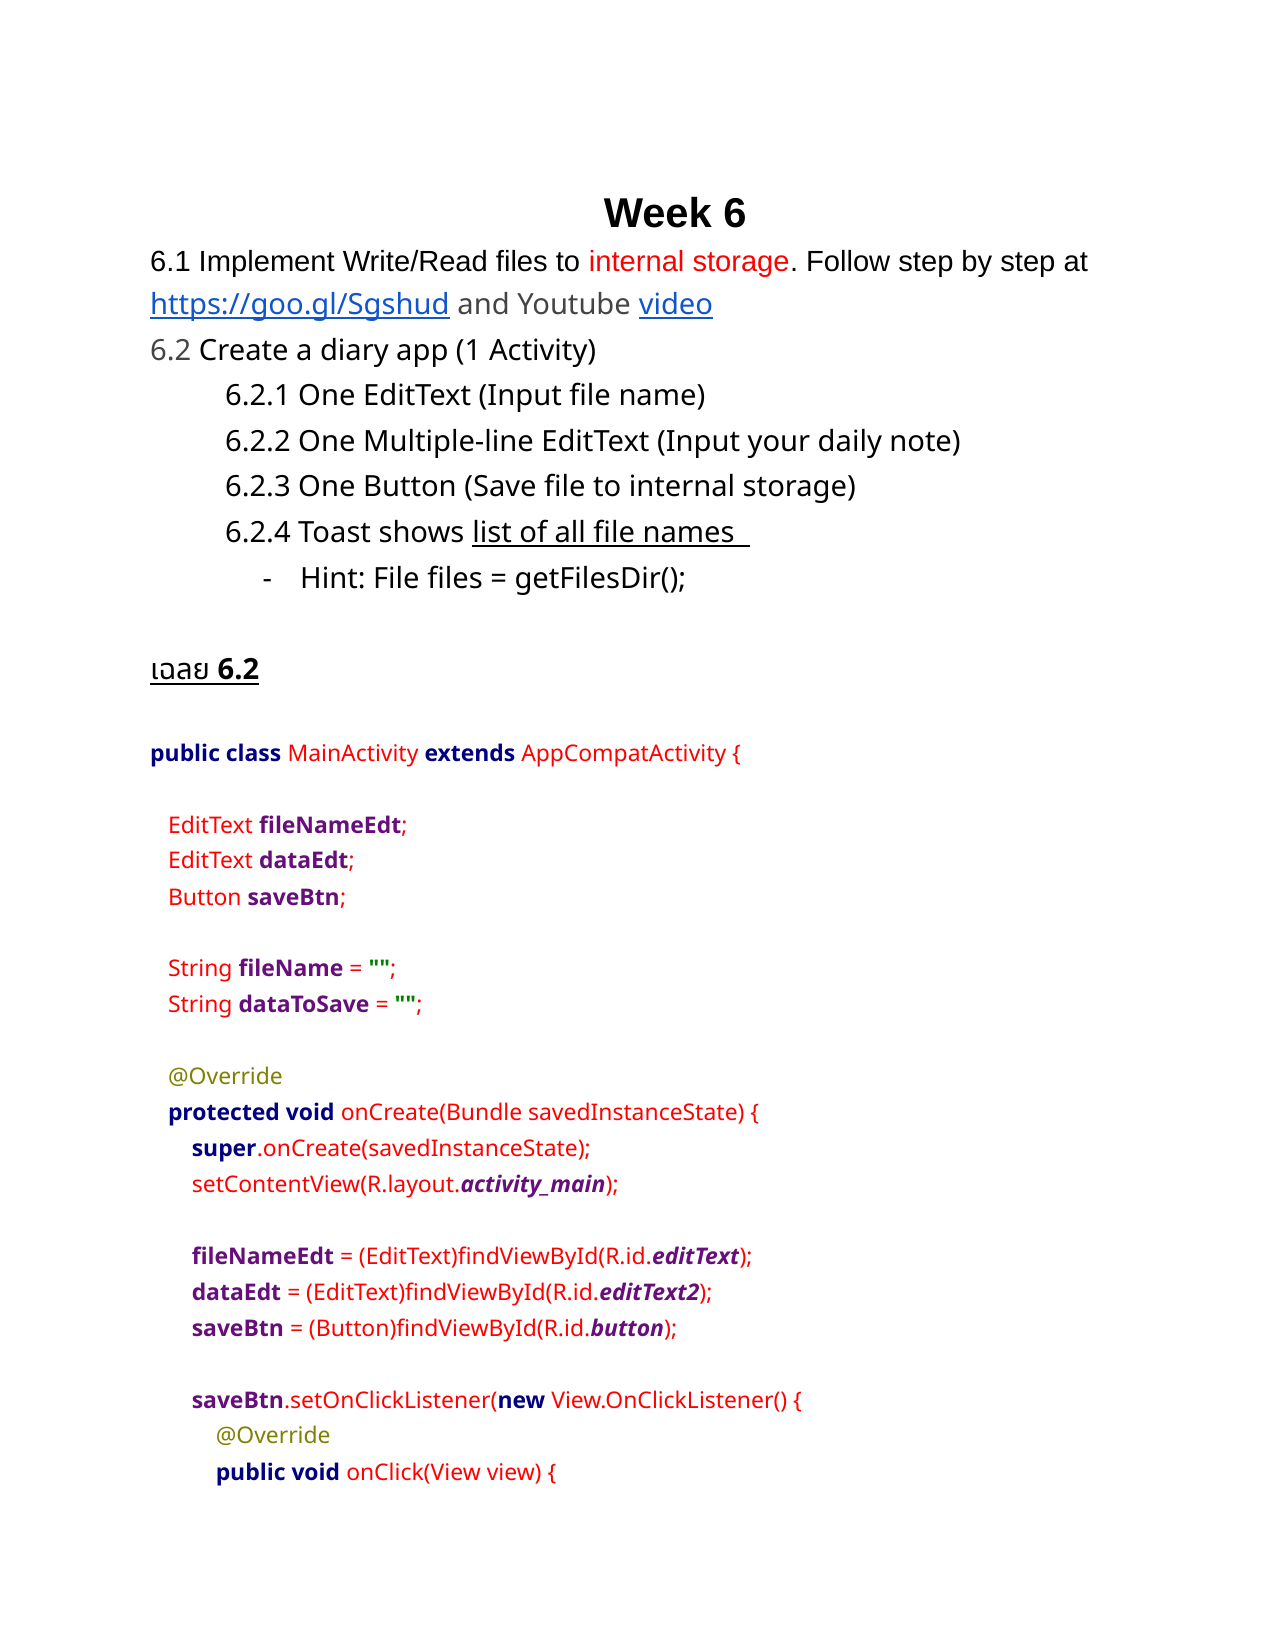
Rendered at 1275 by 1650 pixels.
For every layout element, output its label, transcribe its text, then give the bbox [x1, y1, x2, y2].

text String fileName = ""; [150, 952, 1200, 983]
text public class MainActivity extends AppCompatActivity { [150, 737, 1200, 768]
text @Override [150, 1060, 1200, 1091]
text public void onClick(View view) { [150, 1455, 1200, 1487]
text EditText fileNameEdt; [150, 808, 1200, 840]
list Hint: File files = getFilesDir(); [262, 557, 1200, 597]
text 6.2.1 One EditText (Input file name) [150, 374, 1200, 414]
text 6.1 Implement Write/Read files to internal storage. Follow step by step at https://goo.gl/Sgshud and Youtube video [150, 244, 1200, 323]
text Week 6 [150, 188, 1200, 236]
text String dataToSave = ""; [150, 988, 1200, 1019]
text 6.2.2 One Multiple-line EditText (Input your daily note) [150, 420, 1200, 460]
text 6.2.3 One Button (Save file to internal storage) [150, 466, 1200, 505]
text 6.2.4 Toast shows list of all file names [150, 511, 1200, 551]
text EditText dataEdt; [150, 844, 1200, 876]
text protected void onCreate(Bundle savedInstanceState) { [150, 1096, 1200, 1127]
text dataEdt = (EditText)findViewById(R.id.editText2); [150, 1276, 1200, 1307]
text setContentView(R.layout.activity_main); [150, 1168, 1200, 1199]
text saveBtn.setOnClickListener(new View.OnClickListener() { [150, 1383, 1200, 1415]
text super.onCreate(savedInstanceState); [150, 1132, 1200, 1163]
text เฉลย 6.2 [150, 648, 1200, 691]
text @Override [150, 1419, 1200, 1451]
text 6.2 Create a diary app (1 Activity) [150, 329, 1200, 368]
text Button saveBtn; [150, 880, 1200, 912]
text fileNameEdt = (EditText)findViewById(R.id.editText); [150, 1240, 1200, 1271]
text saveBtn = (Button)findViewById(R.id.button); [150, 1312, 1200, 1343]
